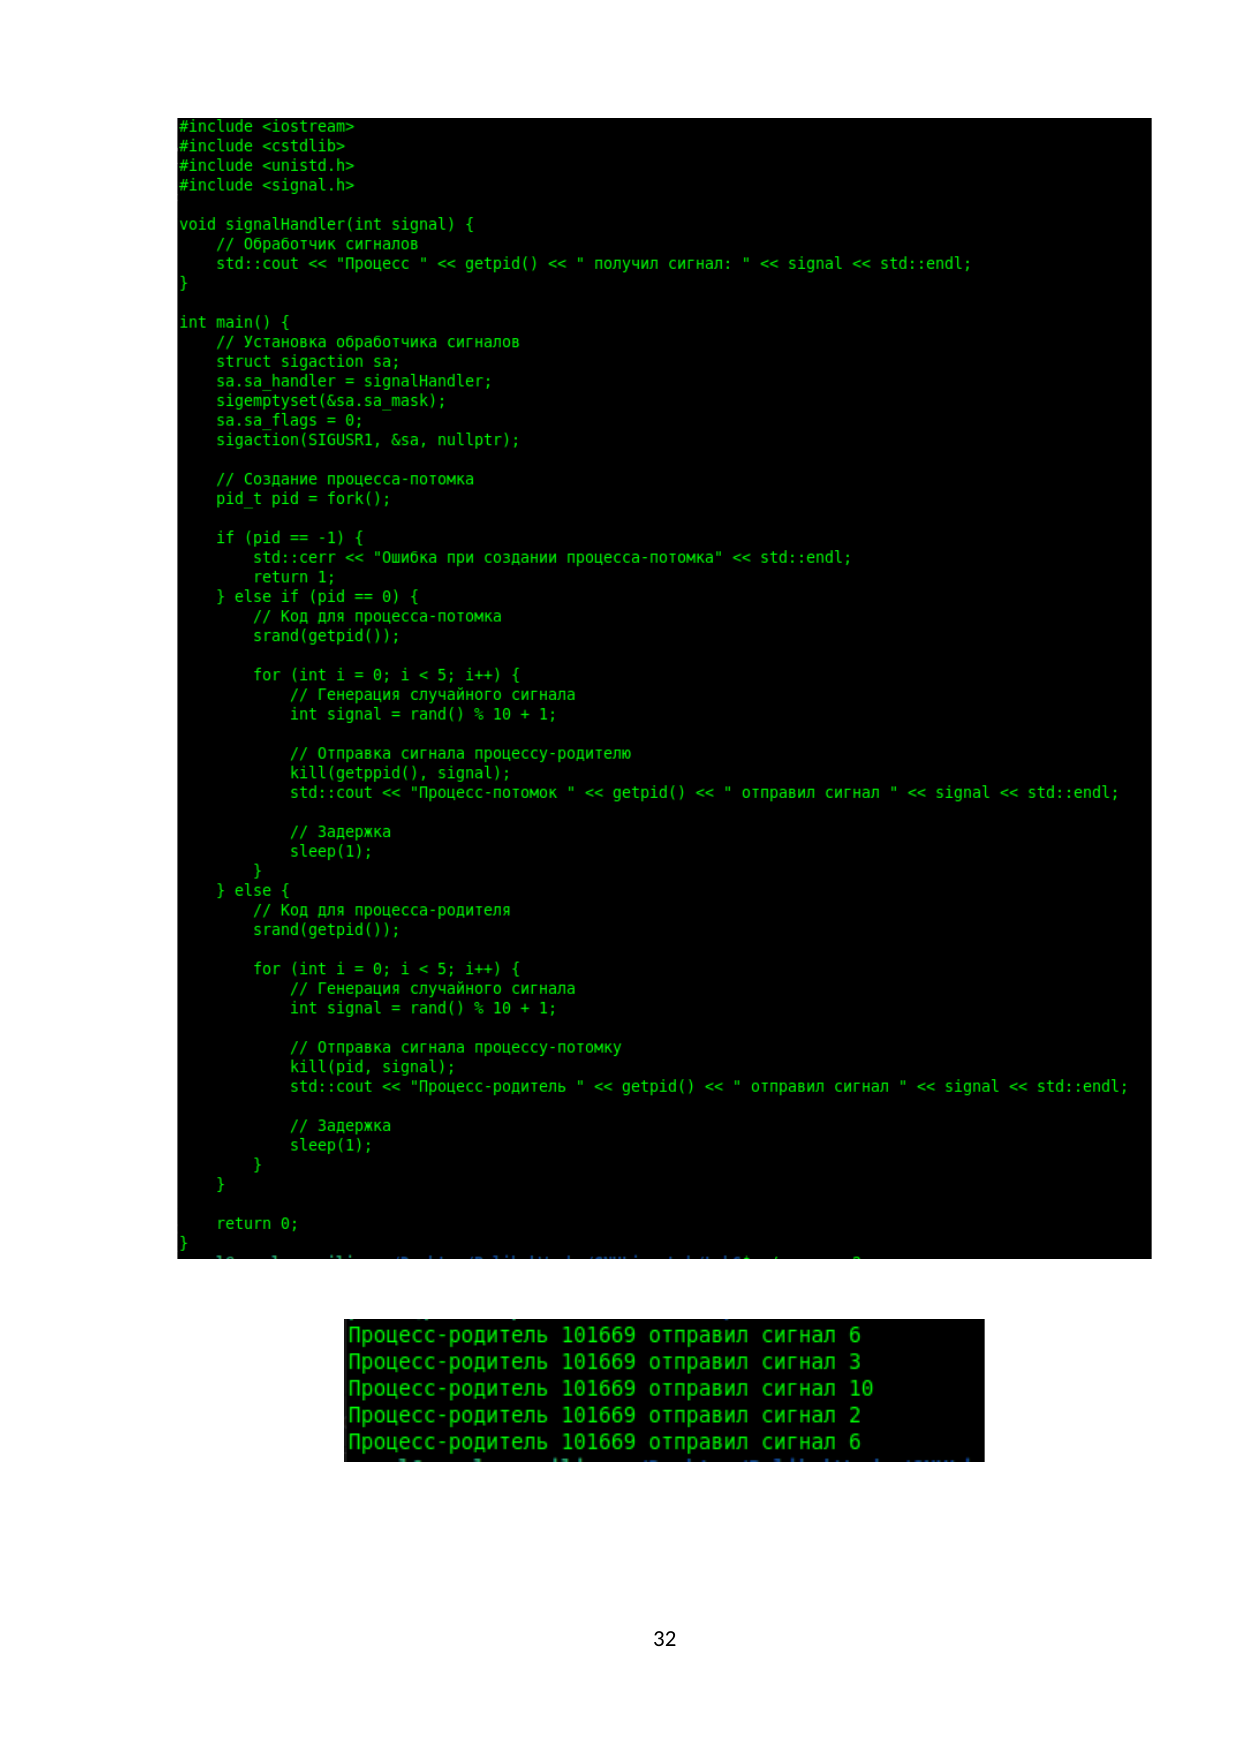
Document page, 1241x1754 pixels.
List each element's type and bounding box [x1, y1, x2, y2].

picture [177, 118, 1152, 1259]
picture [344, 1319, 985, 1462]
